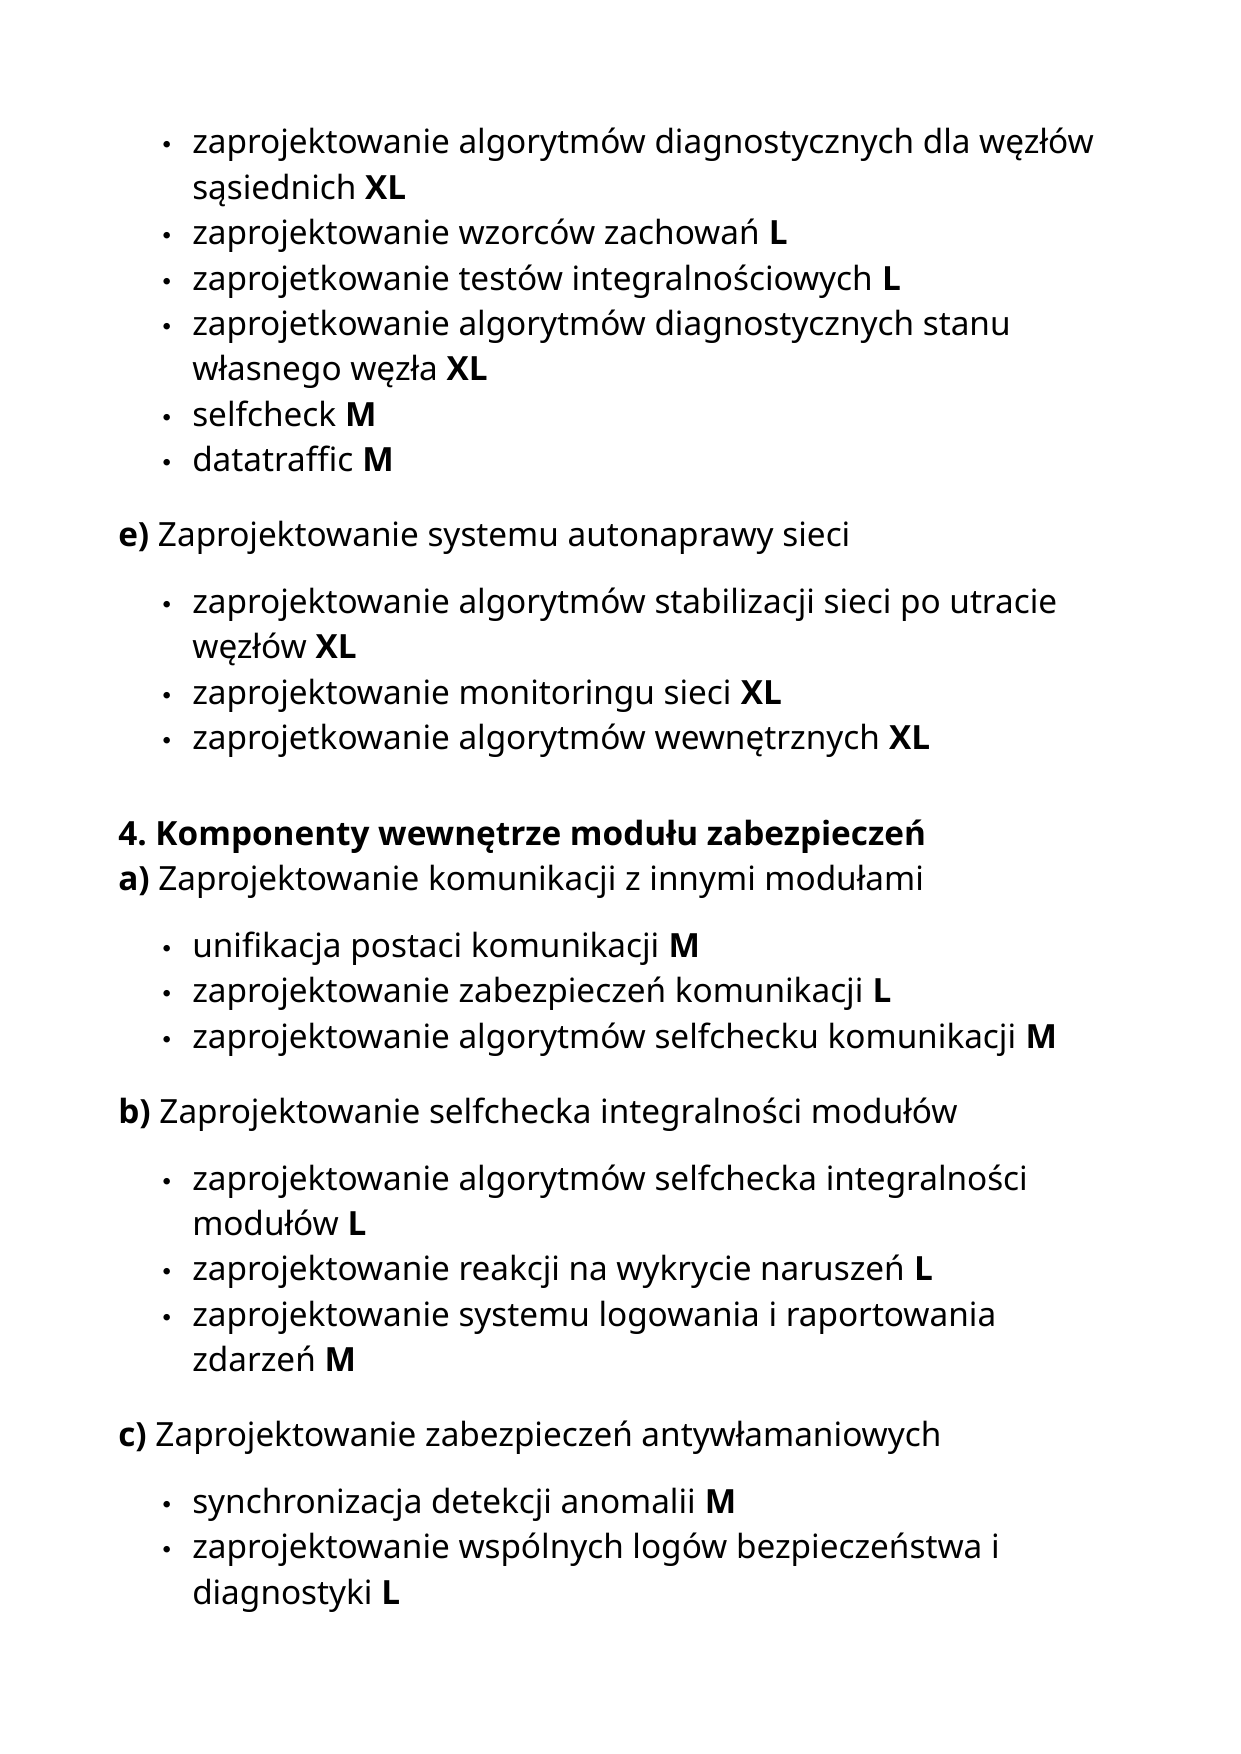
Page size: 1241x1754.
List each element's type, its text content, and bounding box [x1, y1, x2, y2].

list synchronizacja detekcji anomalii M [162, 1478, 1122, 1523]
list selfcheck M [162, 391, 1122, 436]
text b) Zaprojektowanie selfchecka integralności modułów [118, 1088, 1122, 1133]
list zaprojektowanie wzorców zachowań L [162, 209, 1122, 254]
list zaprojetkowanie algorytmów diagnostycznych stanu własnego węzła XL [162, 300, 1122, 391]
list zaprojektowanie algorytmów stabilizacji sieci po utracie węzłów XL [162, 578, 1122, 668]
list zaprojektowanie monitoringu sieci XL [162, 668, 1122, 714]
subtitle 4. Komponenty wewnętrze modułu zabezpieczeń [118, 810, 1122, 855]
list zaprojektowanie systemu logowania i raportowania zdarzeń M [162, 1291, 1122, 1381]
list zaprojetkowanie algorytmów wewnętrznych XL [162, 714, 1122, 759]
text e) Zaprojektowanie systemu autonaprawy sieci [118, 511, 1122, 556]
list zaprojektowanie algorytmów selfchecku komunikacji M [162, 1013, 1122, 1058]
list unifikacja postaci komunikacji M [162, 922, 1122, 967]
list zaprojetkowanie testów integralnościowych L [162, 254, 1122, 300]
text a) Zaprojektowanie komunikacji z innymi modułami [118, 855, 1122, 901]
list zaprojektowanie algorytmów selfchecka integralności modułów L [162, 1154, 1122, 1245]
text c) Zaprojektowanie zabezpieczeń antywłamaniowych [118, 1411, 1122, 1456]
list datatraffic M [162, 436, 1122, 481]
list zaprojektowanie reakcji na wykrycie naruszeń L [162, 1245, 1122, 1291]
list zaprojektowanie wspólnych logów bezpieczeństwa i diagnostyki L [162, 1523, 1122, 1614]
list zaprojektowanie algorytmów diagnostycznych dla węzłów sąsiednich XL [162, 118, 1122, 209]
list zaprojektowanie zabezpieczeń komunikacji L [162, 967, 1122, 1013]
